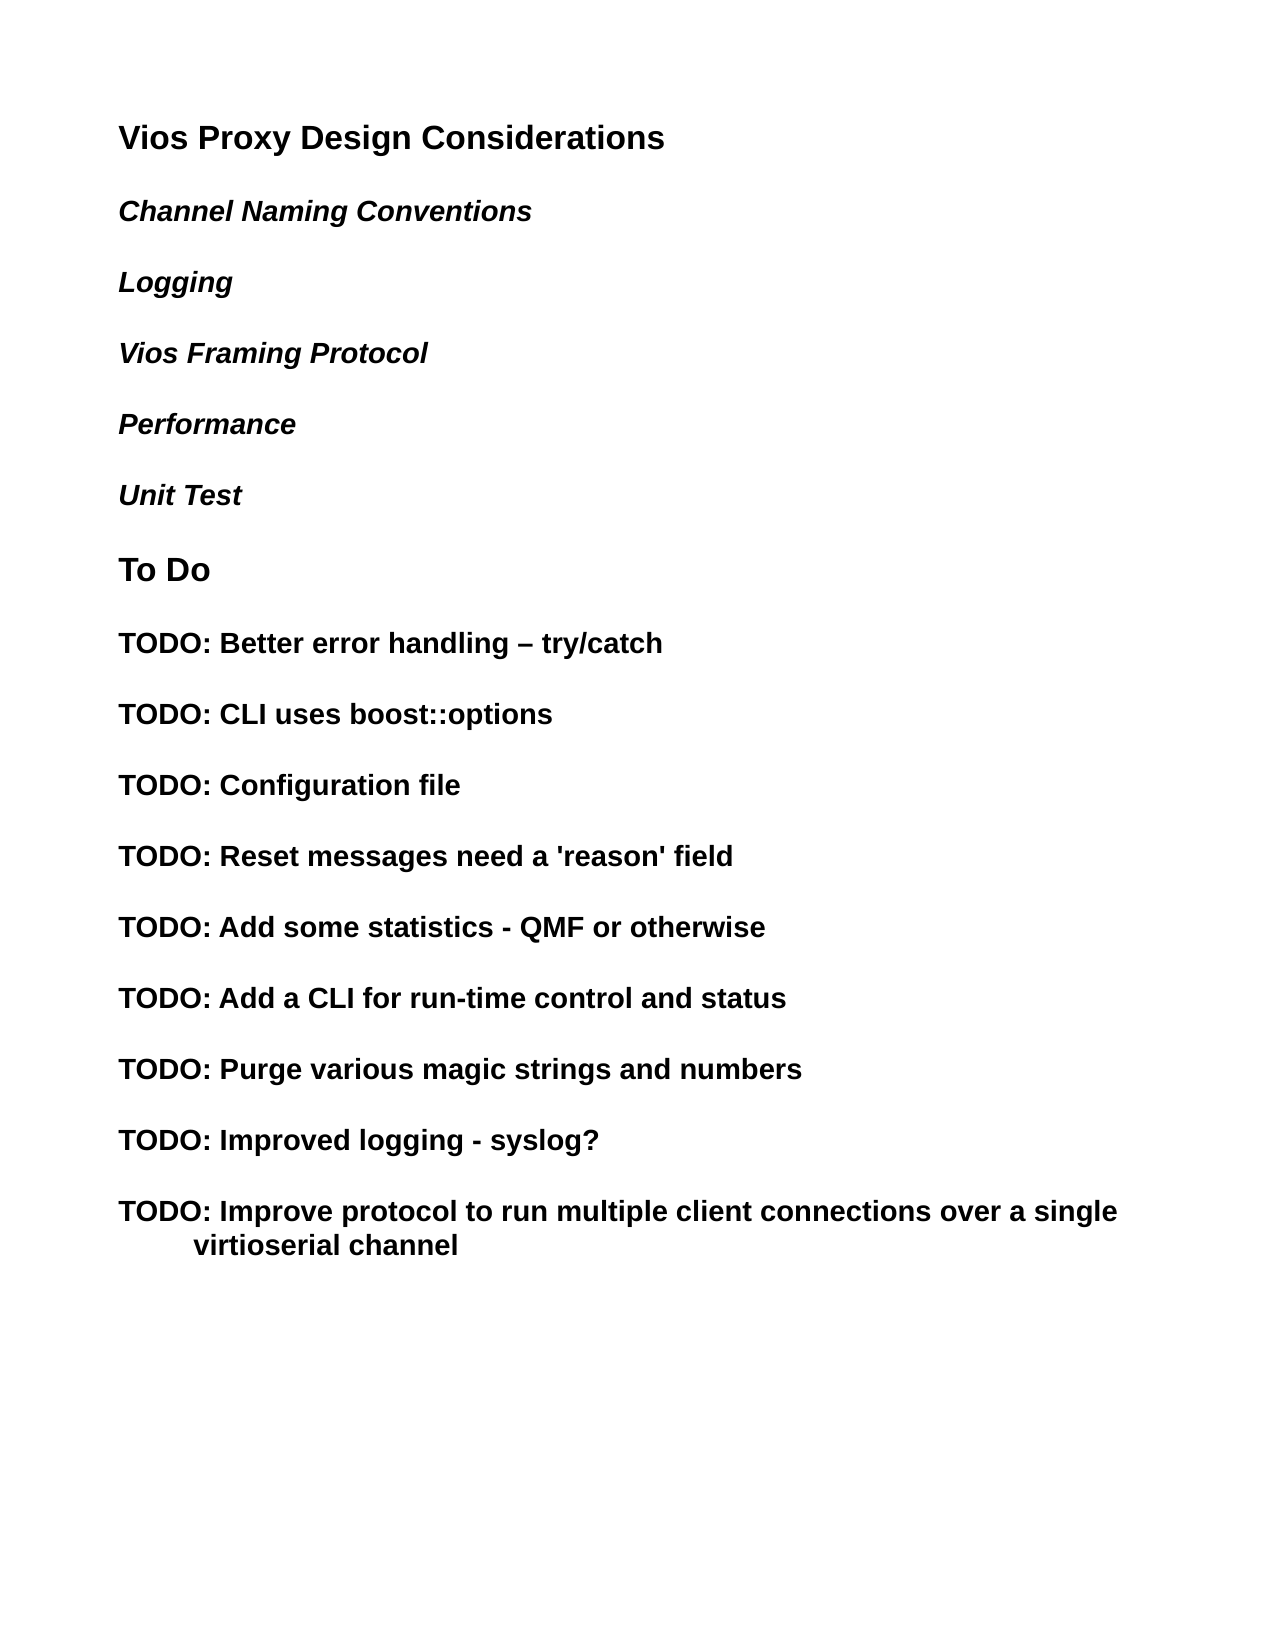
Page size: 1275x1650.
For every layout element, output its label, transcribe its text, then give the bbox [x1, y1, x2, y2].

subtitle TODO: Purge various magic strings and numbers [118, 1052, 1157, 1085]
subtitle Unit Test [118, 478, 1157, 512]
subtitle Vios Framing Protocol [118, 336, 1157, 370]
subtitle TODO: Improved logging - syslog? [118, 1123, 1157, 1156]
subtitle To Do [118, 549, 1157, 588]
subtitle Logging [118, 265, 1157, 299]
subtitle Performance [118, 407, 1157, 441]
subtitle Channel Naming Conventions [118, 194, 1157, 228]
subtitle TODO: Reset messages need a 'reason' field [118, 839, 1157, 872]
subtitle TODO: Add a CLI for run-time control and status [118, 981, 1157, 1014]
subtitle TODO: Better error handling – try/catch [118, 626, 1157, 659]
subtitle TODO: Configuration file [118, 768, 1157, 801]
subtitle TODO: Add some statistics - QMF or otherwise [118, 910, 1157, 943]
subtitle TODO: Improve protocol to run multiple client connections over a single virtioserial channel [118, 1194, 1157, 1261]
subtitle Vios Proxy Design Considerations [118, 118, 1157, 157]
subtitle TODO: CLI uses boost::options [118, 697, 1157, 730]
